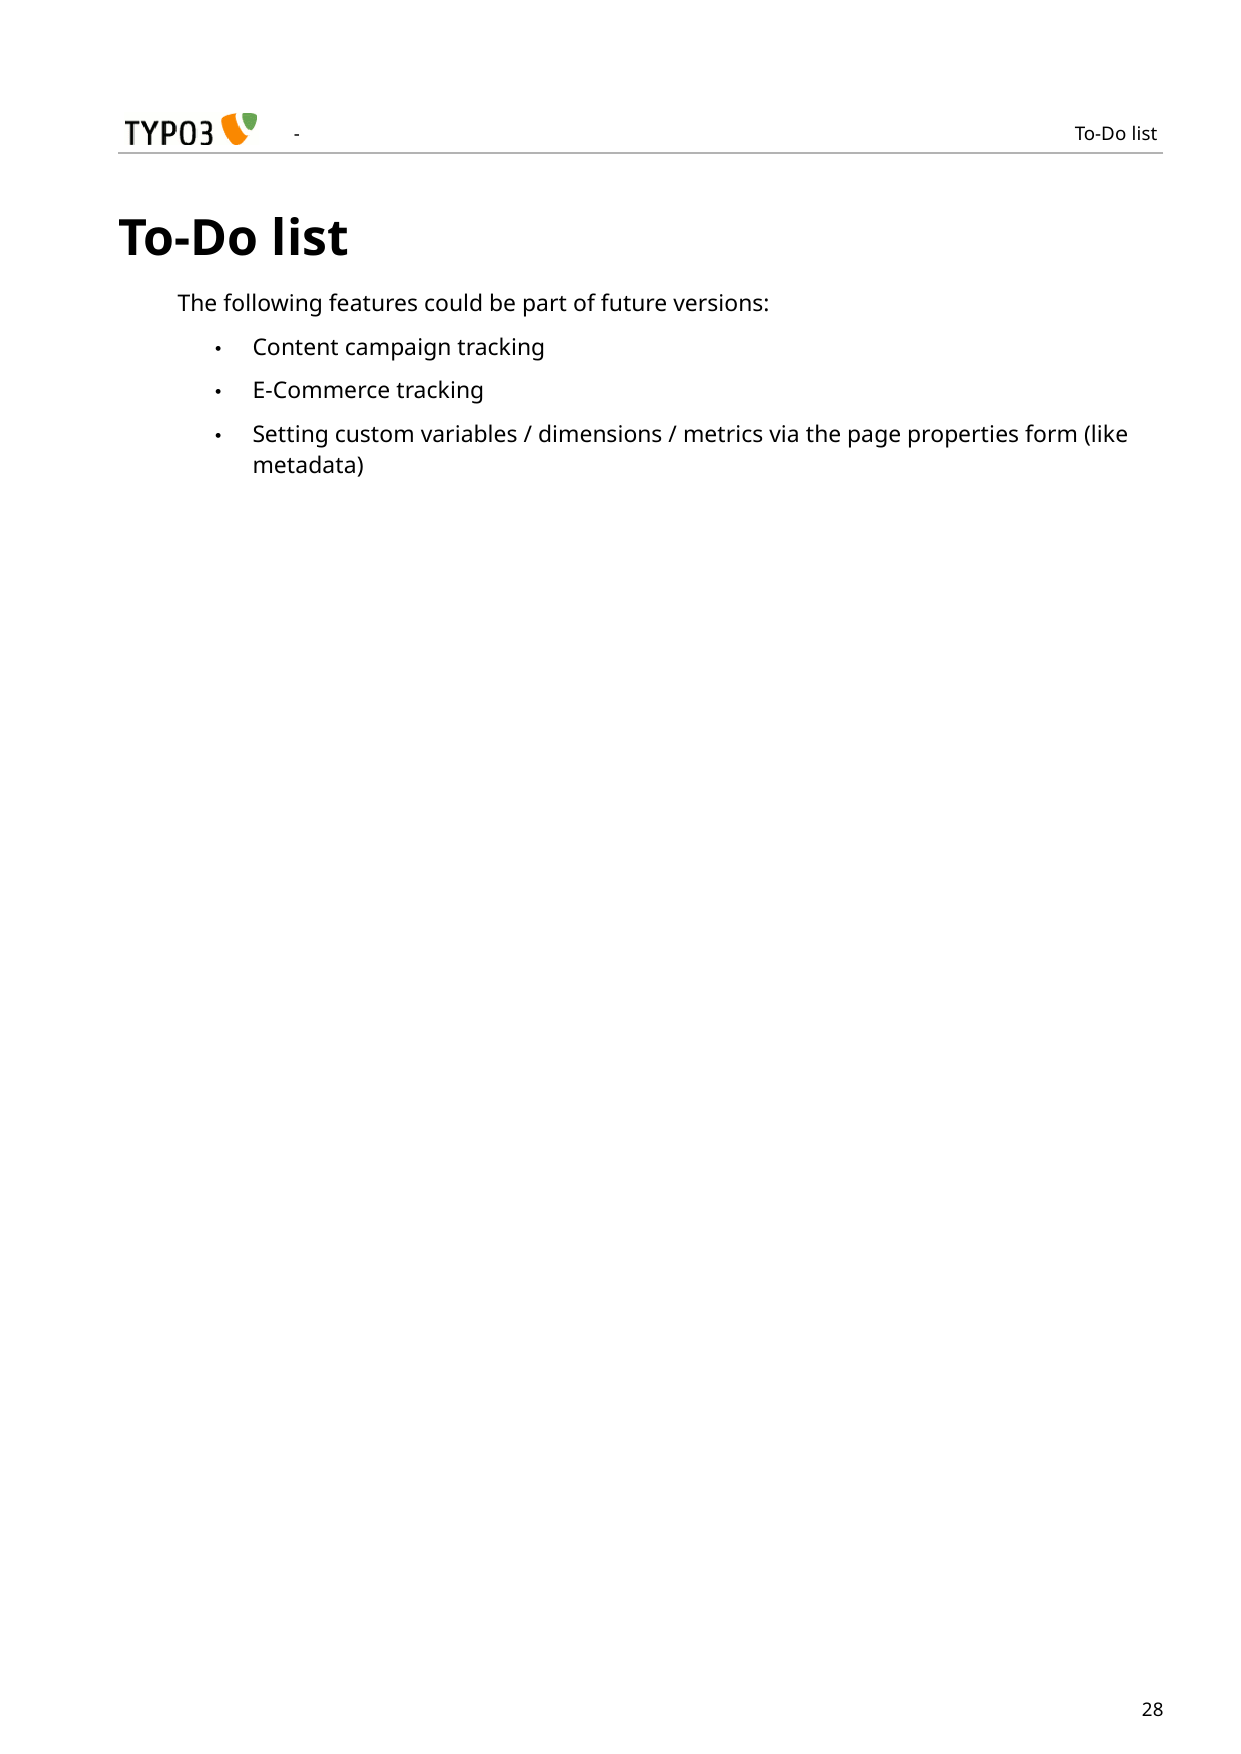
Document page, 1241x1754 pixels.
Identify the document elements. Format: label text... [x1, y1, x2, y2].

list Setting custom variables / dimensions / metrics via the page properties form (like metadata) [215, 418, 1163, 480]
list Content campaign tracking [215, 331, 1163, 362]
picture [124, 112, 260, 145]
list E-Commerce tracking [215, 374, 1163, 405]
subtitle To-Do list [118, 202, 1163, 269]
text The following features could be part of future versions: [177, 287, 1163, 318]
